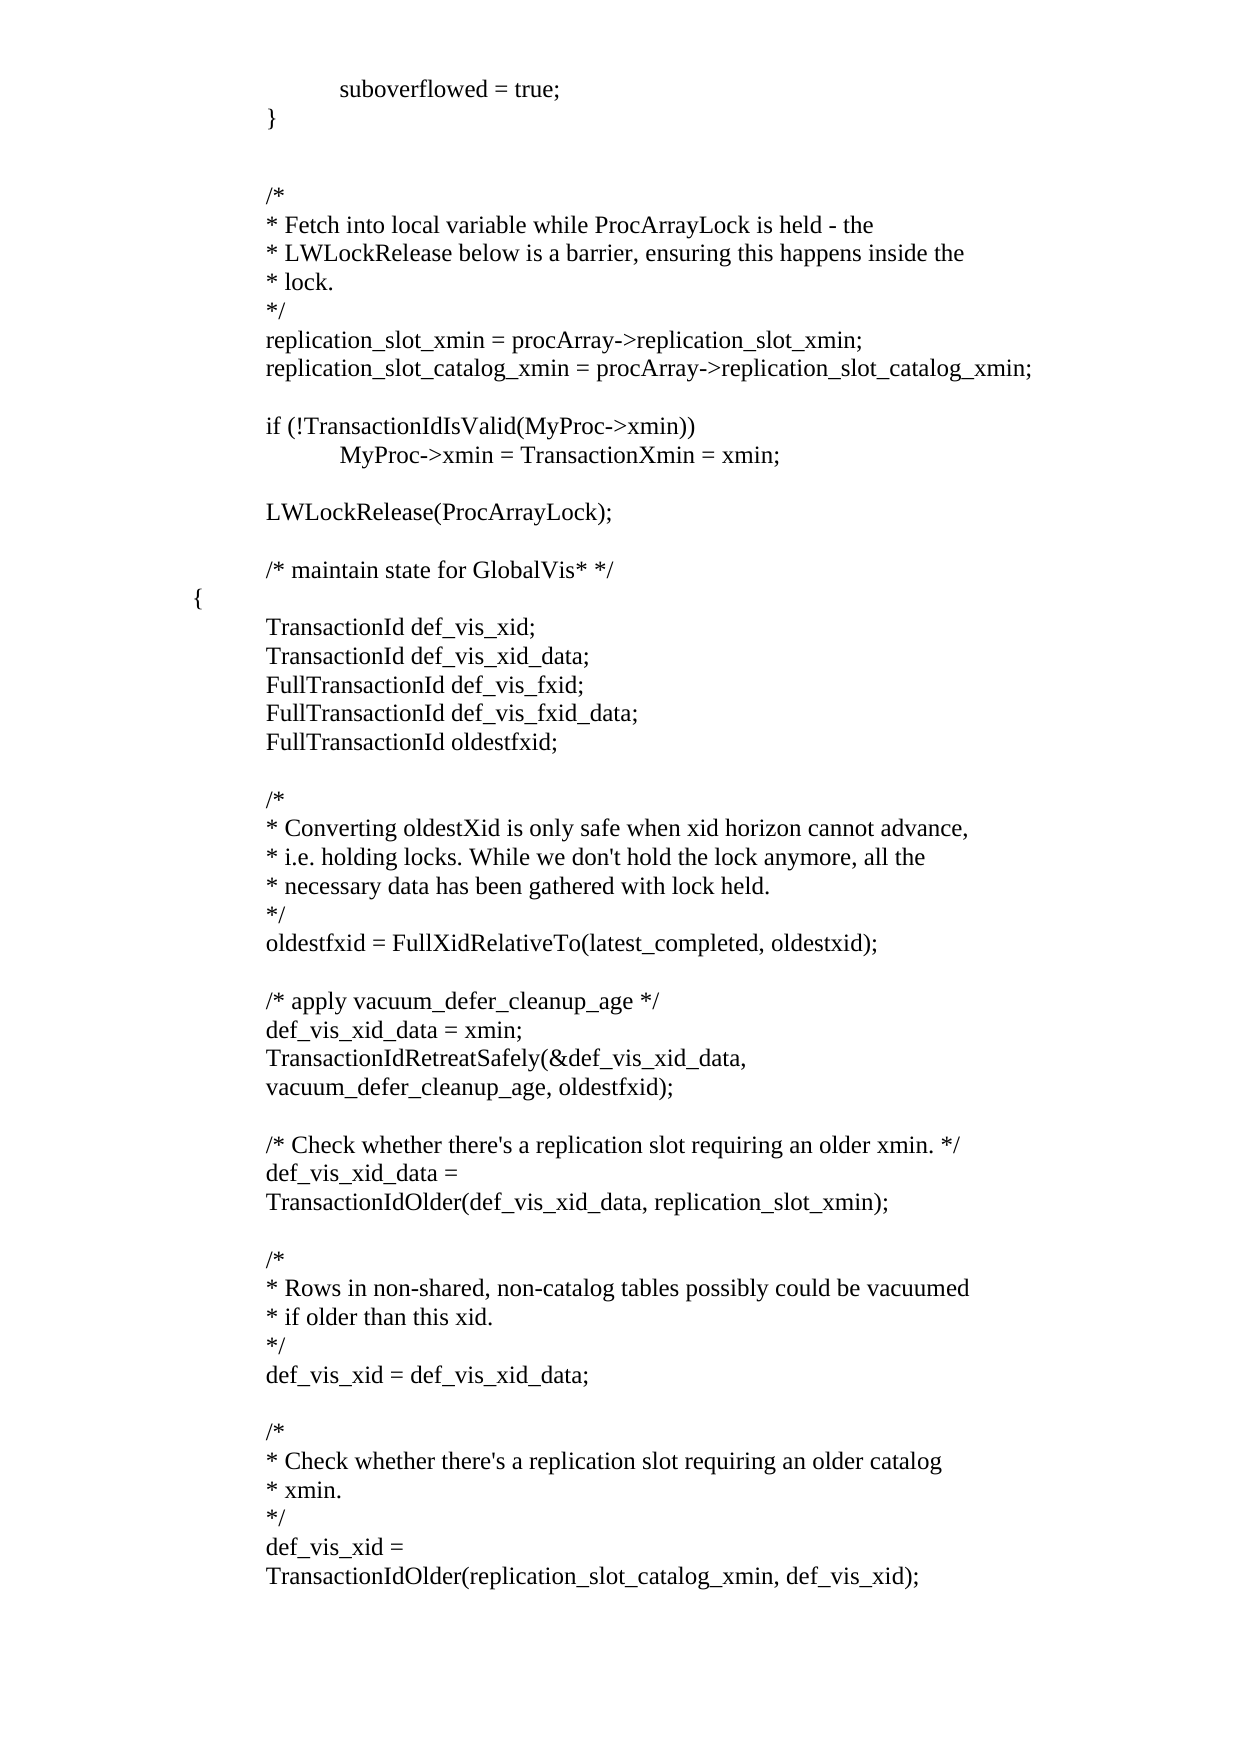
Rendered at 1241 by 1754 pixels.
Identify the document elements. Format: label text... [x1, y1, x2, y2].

text def_vis_xid_data = xmin; [118, 1015, 1152, 1043]
text FullTransactionId oldestfxid; [118, 727, 1152, 756]
text TransactionId def_vis_xid; [118, 612, 1152, 641]
text replication_slot_catalog_xmin = procArray->replication_slot_catalog_xmin; [118, 353, 1152, 382]
text * i.e. holding locks. While we don't hold the lock anymore, all the [118, 842, 1152, 871]
text * Check whether there's a replication slot requiring an older catalog [118, 1446, 1152, 1475]
text * xmin. [118, 1475, 1152, 1503]
text * Converting oldestXid is only safe when xid horizon cannot advance, [118, 813, 1152, 842]
text /* [118, 1417, 1152, 1446]
text * LWLockRelease below is a barrier, ensuring this happens inside the [118, 238, 1152, 267]
text } [118, 103, 1152, 131]
text FullTransactionId def_vis_fxid_data; [118, 698, 1152, 727]
text */ [118, 900, 1152, 928]
text oldestfxid = FullXidRelativeTo(latest_completed, oldestxid); [118, 928, 1152, 957]
text TransactionIdRetreatSafely(&def_vis_xid_data, [118, 1043, 1152, 1072]
text /* [118, 181, 1152, 210]
text /* maintain state for GlobalVis* */ [118, 555, 1152, 583]
text /* apply vacuum_defer_cleanup_age */ [118, 986, 1152, 1015]
text TransactionIdOlder(def_vis_xid_data, replication_slot_xmin); [118, 1187, 1152, 1216]
text */ [118, 1331, 1152, 1360]
text replication_slot_xmin = procArray->replication_slot_xmin; [118, 325, 1152, 353]
text suboverflowed = true; [118, 74, 1152, 103]
text { [118, 583, 1152, 612]
text * Fetch into local variable while ProcArrayLock is held - the [118, 210, 1152, 238]
text LWLockRelease(ProcArrayLock); [118, 497, 1152, 526]
text def_vis_xid_data = [118, 1158, 1152, 1187]
text * Rows in non-shared, non-catalog tables possibly could be vacuumed [118, 1273, 1152, 1302]
text FullTransactionId def_vis_fxid; [118, 670, 1152, 698]
text /* [118, 1245, 1152, 1273]
text * if older than this xid. [118, 1302, 1152, 1331]
text vacuum_defer_cleanup_age, oldestfxid); [118, 1072, 1152, 1101]
text /* Check whether there's a replication slot requiring an older xmin. */ [118, 1130, 1152, 1158]
text /* [118, 785, 1152, 813]
text if (!TransactionIdIsValid(MyProc->xmin)) [118, 411, 1152, 440]
text MyProc->xmin = TransactionXmin = xmin; [118, 440, 1152, 468]
text */ [118, 1503, 1152, 1532]
text TransactionIdOlder(replication_slot_catalog_xmin, def_vis_xid); [118, 1561, 1152, 1590]
text TransactionId def_vis_xid_data; [118, 641, 1152, 670]
text def_vis_xid = [118, 1532, 1152, 1561]
text * necessary data has been gathered with lock held. [118, 871, 1152, 900]
text */ [118, 296, 1152, 325]
text * lock. [118, 267, 1152, 296]
text def_vis_xid = def_vis_xid_data; [118, 1360, 1152, 1388]
